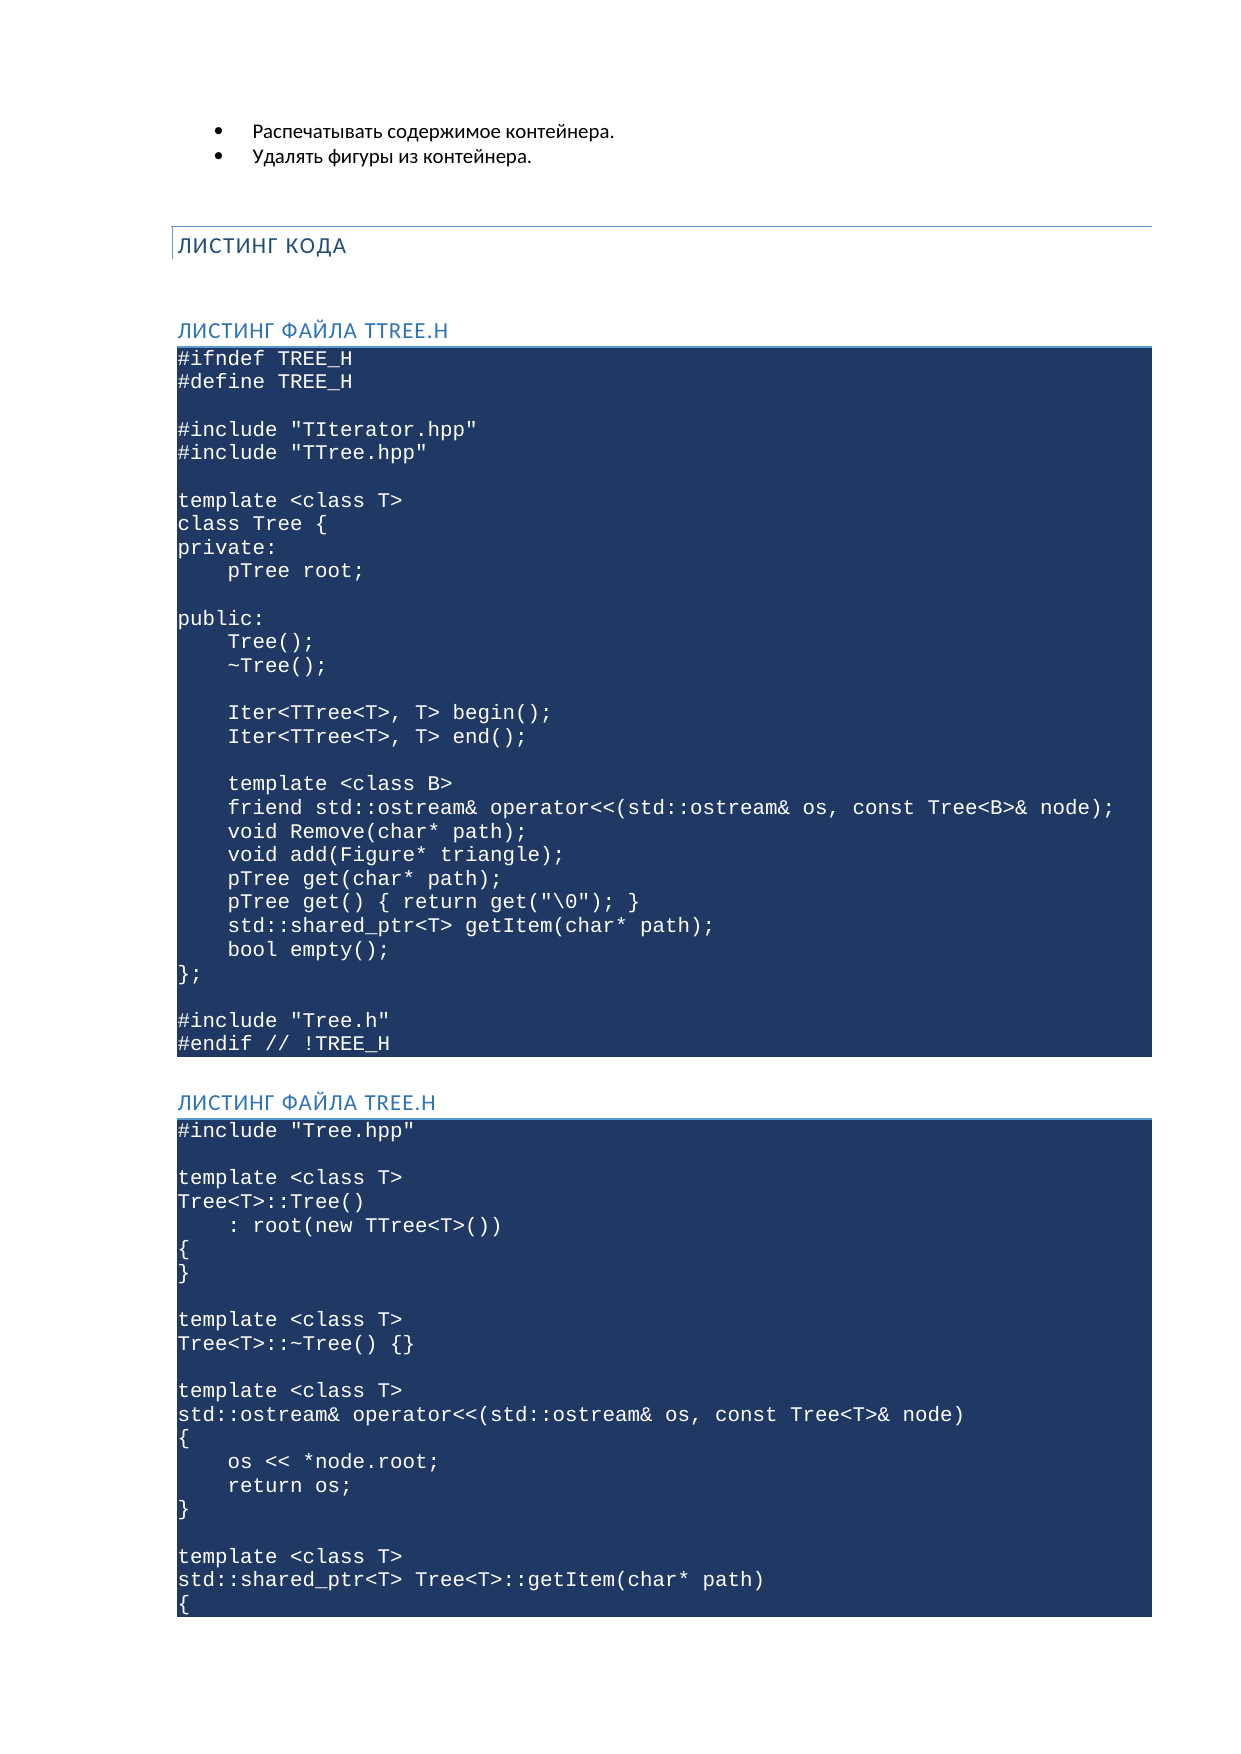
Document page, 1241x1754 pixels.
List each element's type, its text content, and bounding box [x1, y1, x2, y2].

text #include "Tree.hpp" [177, 1120, 1152, 1144]
text void add(Figure* triangle); [177, 844, 1152, 868]
text #endif // !TREE_H [177, 1033, 1152, 1057]
list Распечатывать содержимое контейнера. [215, 118, 1152, 143]
text std::ostream& operator<<(std::ostream& os, const Tree<T>& node) [177, 1404, 1152, 1427]
text } [177, 1498, 1152, 1522]
text #define TREE_H [177, 371, 1152, 395]
text }; [177, 962, 1152, 986]
text #include "TIterator.hpp" [177, 419, 1152, 442]
text return os; [177, 1475, 1152, 1498]
subtitle Листинг файла TTree.h [177, 316, 1152, 346]
text private: [177, 537, 1152, 561]
text void Remove(char* path); [177, 821, 1152, 844]
text class Tree { [177, 513, 1152, 537]
list Удалять фигуры из контейнера. [215, 143, 1152, 169]
text pTree get() { return get("\0"); } [177, 892, 1152, 915]
text std::shared_ptr<T> Tree<T>::getItem(char* path) [177, 1569, 1152, 1593]
text template <class T> [177, 1309, 1152, 1333]
text template <class T> [177, 1167, 1152, 1191]
text template <class T> [177, 1546, 1152, 1569]
text pTree get(char* path); [177, 868, 1152, 892]
text Iter<TTree<T>, T> end(); [177, 726, 1152, 750]
text { [177, 1593, 1152, 1617]
text friend std::ostream& operator<<(std::ostream& os, const Tree<B>& node); [177, 797, 1152, 821]
text #include "Tree.h" [177, 1010, 1152, 1033]
text #ifndef TREE_H [177, 348, 1152, 371]
text Tree<T>::Tree() [177, 1191, 1152, 1214]
text pTree root; [177, 561, 1152, 584]
text os << *node.root; [177, 1451, 1152, 1475]
text template <class T> [177, 1380, 1152, 1404]
subtitle Листинг файла Tree.h [177, 1088, 1152, 1118]
text ~Tree(); [177, 655, 1152, 679]
text { [177, 1427, 1152, 1451]
text template <class B> [177, 773, 1152, 797]
text } [177, 1262, 1152, 1286]
text template <class T> [177, 489, 1152, 513]
subtitle Листинг кода [173, 227, 1152, 259]
text Iter<TTree<T>, T> begin(); [177, 702, 1152, 726]
text { [177, 1238, 1152, 1262]
text std::shared_ptr<T> getItem(char* path); [177, 915, 1152, 939]
text : root(new TTree<T>()) [177, 1214, 1152, 1238]
text public: [177, 608, 1152, 631]
text Tree(); [177, 631, 1152, 655]
text #include "TTree.hpp" [177, 442, 1152, 466]
text Tree<T>::~Tree() {} [177, 1333, 1152, 1356]
text bool empty(); [177, 939, 1152, 962]
